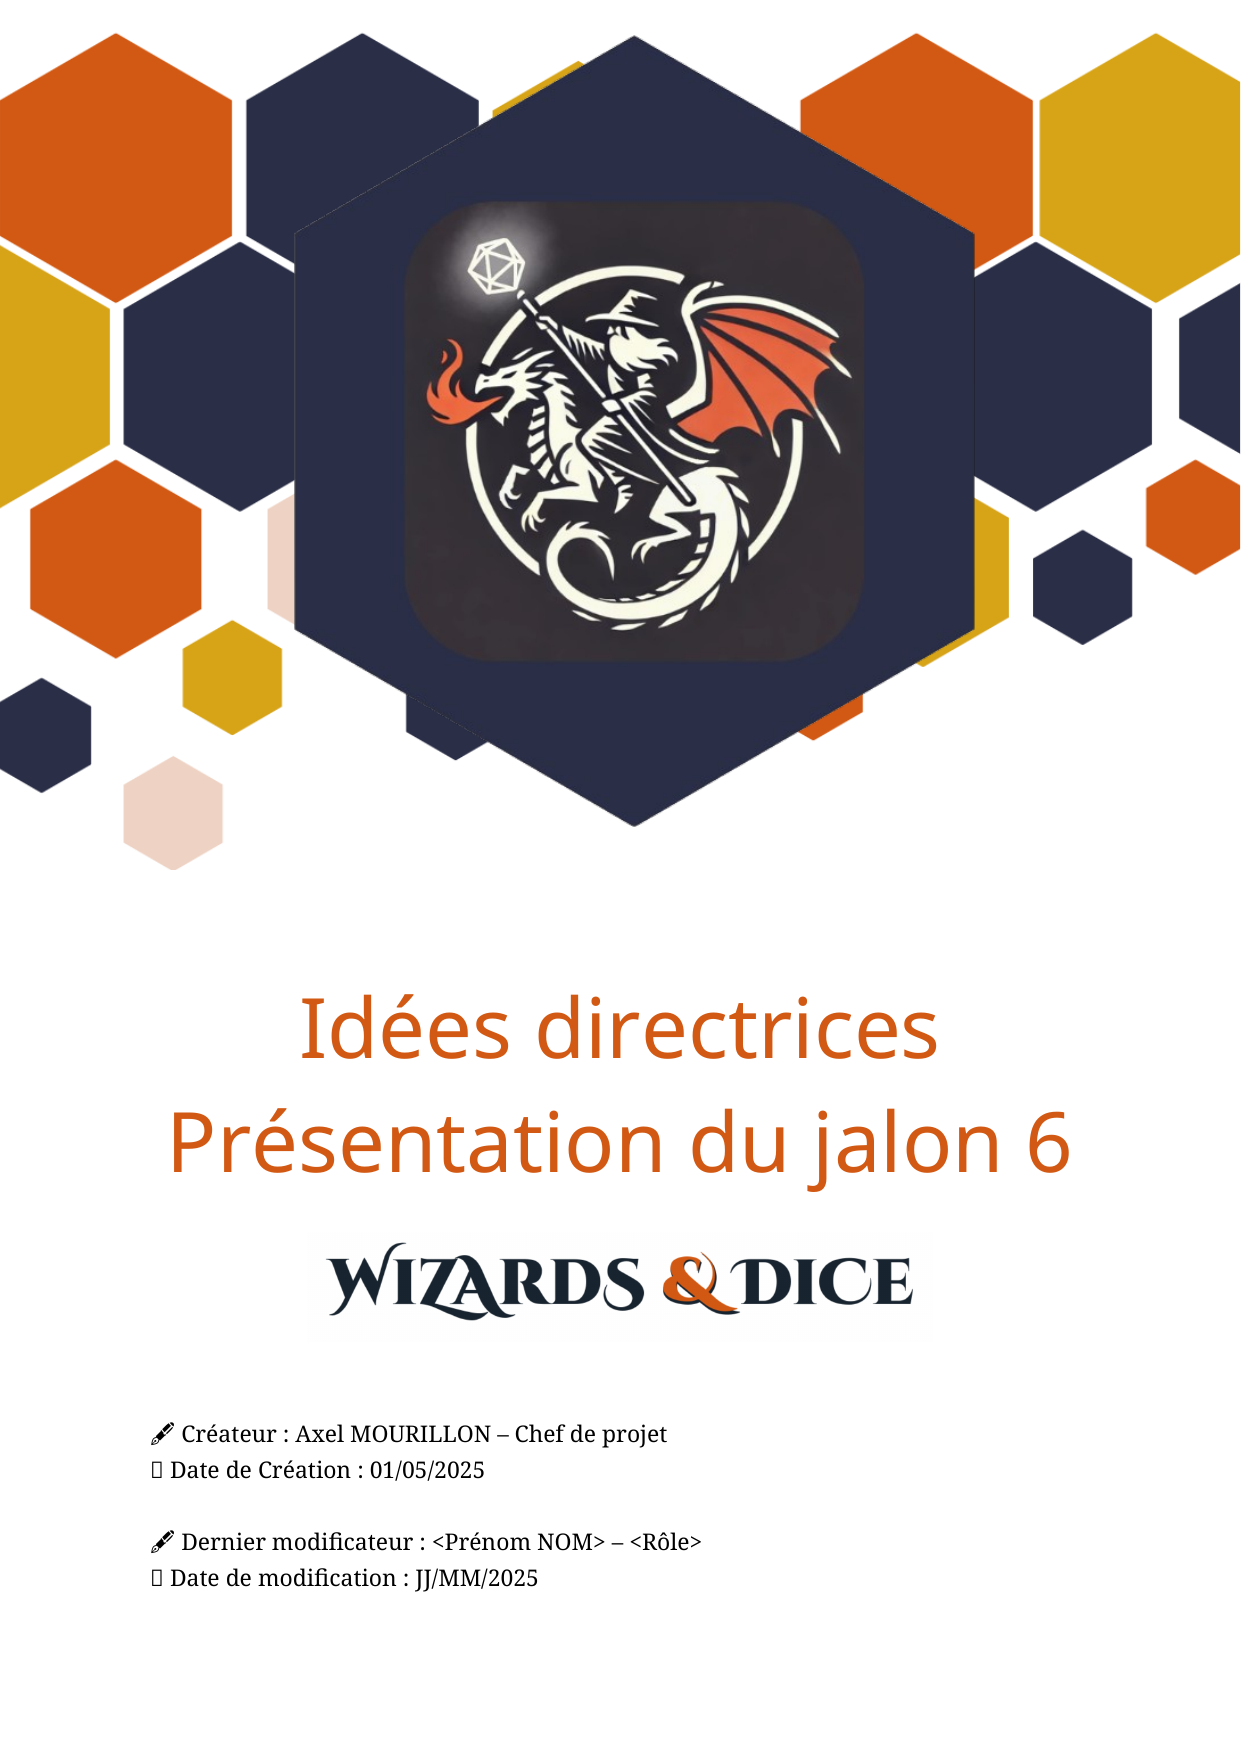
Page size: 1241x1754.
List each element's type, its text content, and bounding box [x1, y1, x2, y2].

picture [307, 1232, 934, 1342]
text 🖋️ Dernier modificateur : <Prénom NOM> – <Rôle> [150, 1526, 1090, 1557]
title Idées directrices Présentation du jalon 6 [150, 970, 1090, 1197]
text 📅 Date de Création : 01/05/2025 [150, 1454, 1090, 1485]
text 🖋️ Créateur : Axel MOURILLON – Chef de projet [150, 1418, 1090, 1449]
text 📅 Date de modification : JJ/MM/2025 [150, 1562, 1090, 1593]
picture [0, 18, 1241, 870]
